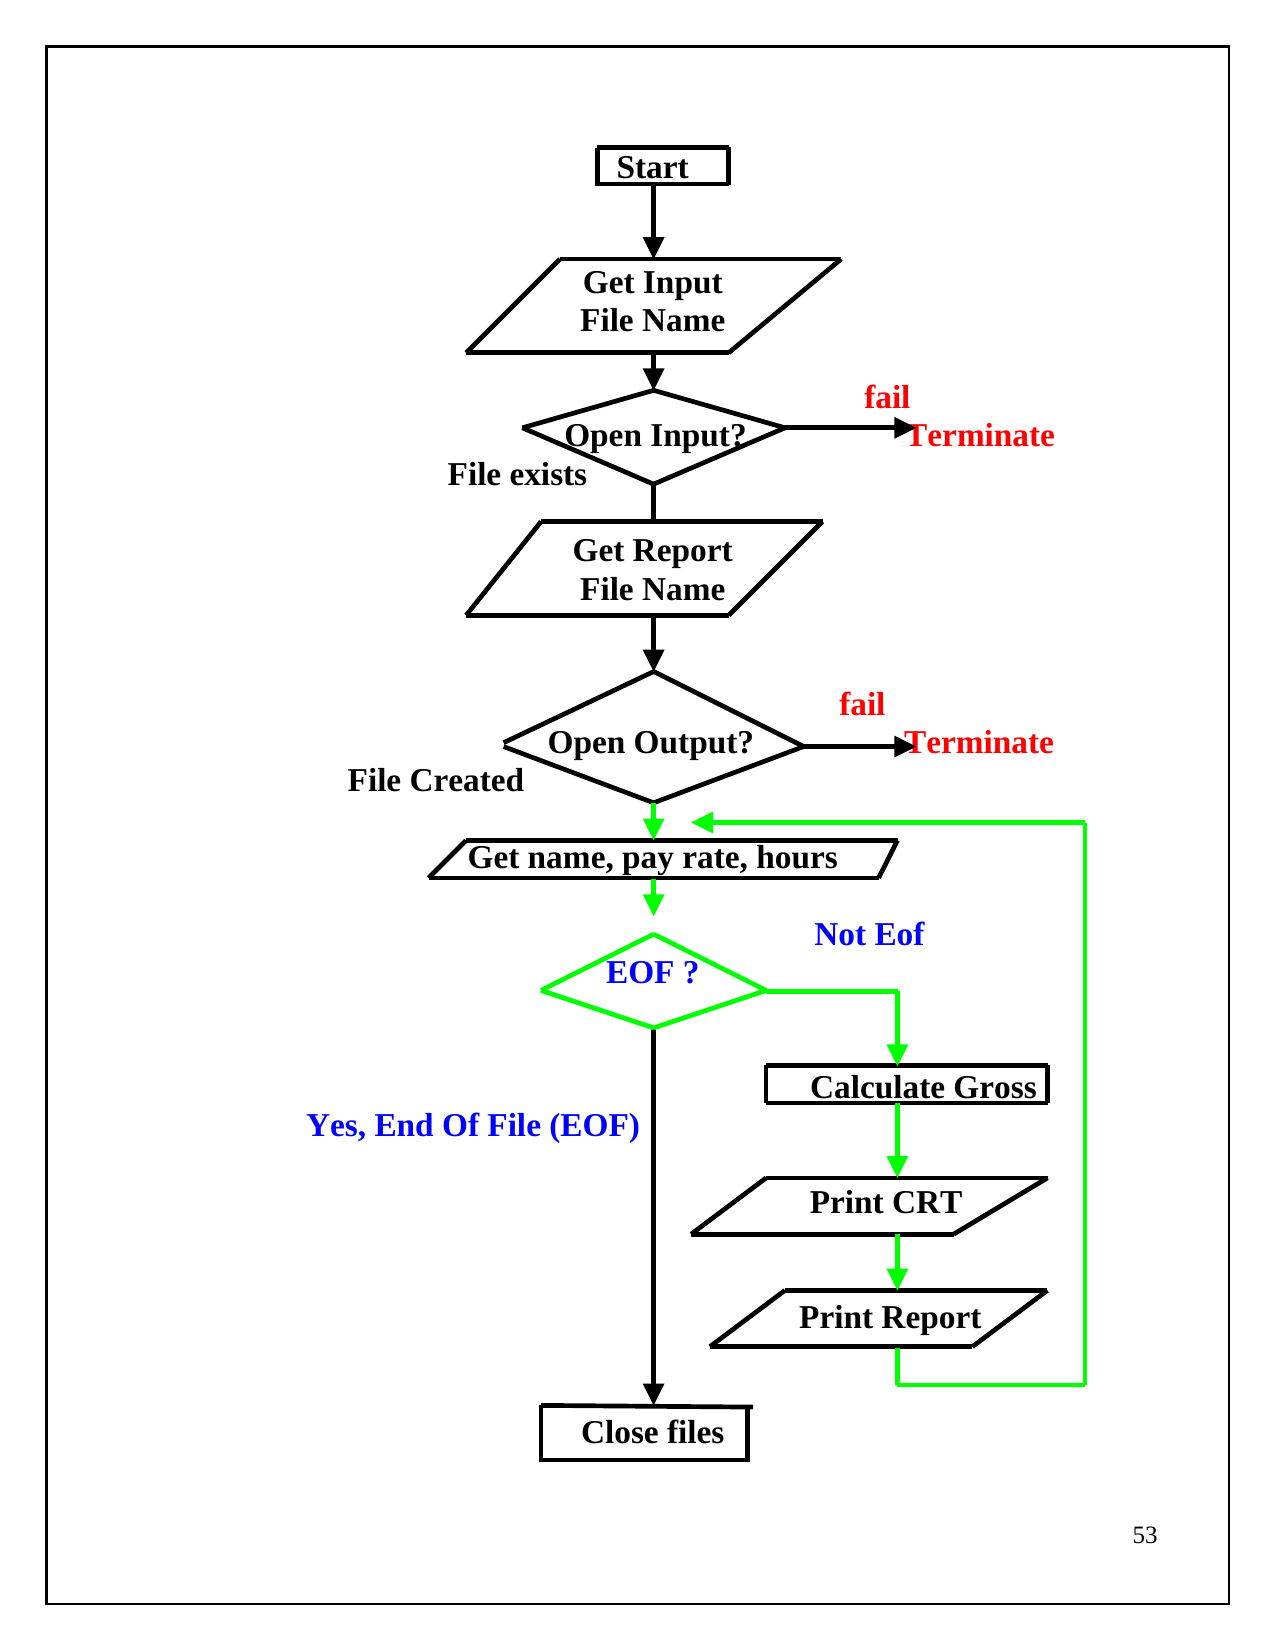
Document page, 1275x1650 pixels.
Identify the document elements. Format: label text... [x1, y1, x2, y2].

text [552, 761, 755, 799]
text Print CRT [714, 1182, 1034, 1221]
text EOF ? [1087, 952, 1158, 991]
text [750, 1412, 1158, 1451]
text [780, 531, 1158, 569]
text [147, 1412, 539, 1451]
text [147, 531, 529, 569]
text [751, 301, 1158, 339]
text Open Output? [507, 722, 795, 761]
text Get name, pay rate, hours [1087, 837, 1158, 876]
text [147, 684, 619, 722]
text Get name, pay rate, hours [656, 837, 1083, 876]
text Open Input? Terminate [532, 416, 776, 454]
text Print Report [730, 1297, 1033, 1336]
text Not Eof [147, 914, 1083, 952]
text [576, 393, 731, 416]
text Get Input [523, 262, 832, 301]
text fail [656, 377, 1158, 416]
text [1087, 1297, 1158, 1336]
text fail [686, 684, 1158, 722]
text File Name [477, 569, 770, 607]
text File Created [147, 761, 634, 799]
text [147, 1297, 651, 1336]
text Calculate Gross [656, 1067, 895, 1106]
text Calculate Gross [900, 1067, 1083, 1106]
text Get name, pay rate, hours [435, 843, 893, 876]
text Open Input? Terminate [522, 431, 575, 454]
text [147, 1182, 651, 1221]
text [656, 1297, 770, 1336]
text [147, 722, 539, 761]
text File Name [485, 301, 785, 339]
text [656, 1106, 895, 1144]
text [147, 569, 499, 607]
text Open Input? Terminate [756, 416, 894, 425]
text [147, 377, 651, 416]
text EOF ? [697, 952, 1083, 991]
text Close files [543, 1412, 745, 1451]
text EOF ? [550, 952, 758, 991]
text Get name, pay rate, hours [147, 837, 651, 876]
text Terminate [762, 722, 1158, 761]
text Calculate Gross [1087, 1067, 1158, 1106]
text Calculate Gross [147, 1067, 651, 1106]
text [982, 1182, 1083, 1221]
text [555, 684, 747, 722]
text [992, 1297, 1083, 1336]
text [729, 147, 1158, 186]
text [656, 454, 1158, 492]
text [1087, 1106, 1158, 1144]
text Calculate Gross [768, 1068, 1045, 1101]
text [147, 301, 513, 339]
text [147, 147, 597, 186]
text [147, 262, 552, 301]
text [1087, 914, 1158, 952]
text Yes, End Of File (EOF) [147, 1106, 651, 1144]
text [674, 761, 1158, 799]
text [656, 1182, 755, 1221]
text Open Input? Terminate [733, 416, 1158, 454]
text [796, 262, 1158, 301]
text Start [600, 150, 726, 182]
text EOF ? [147, 952, 610, 991]
text [1087, 1182, 1158, 1221]
text [900, 1106, 1083, 1144]
text [592, 454, 715, 481]
text Get Report [507, 531, 808, 569]
text [742, 569, 1158, 607]
text File exists [147, 454, 651, 492]
